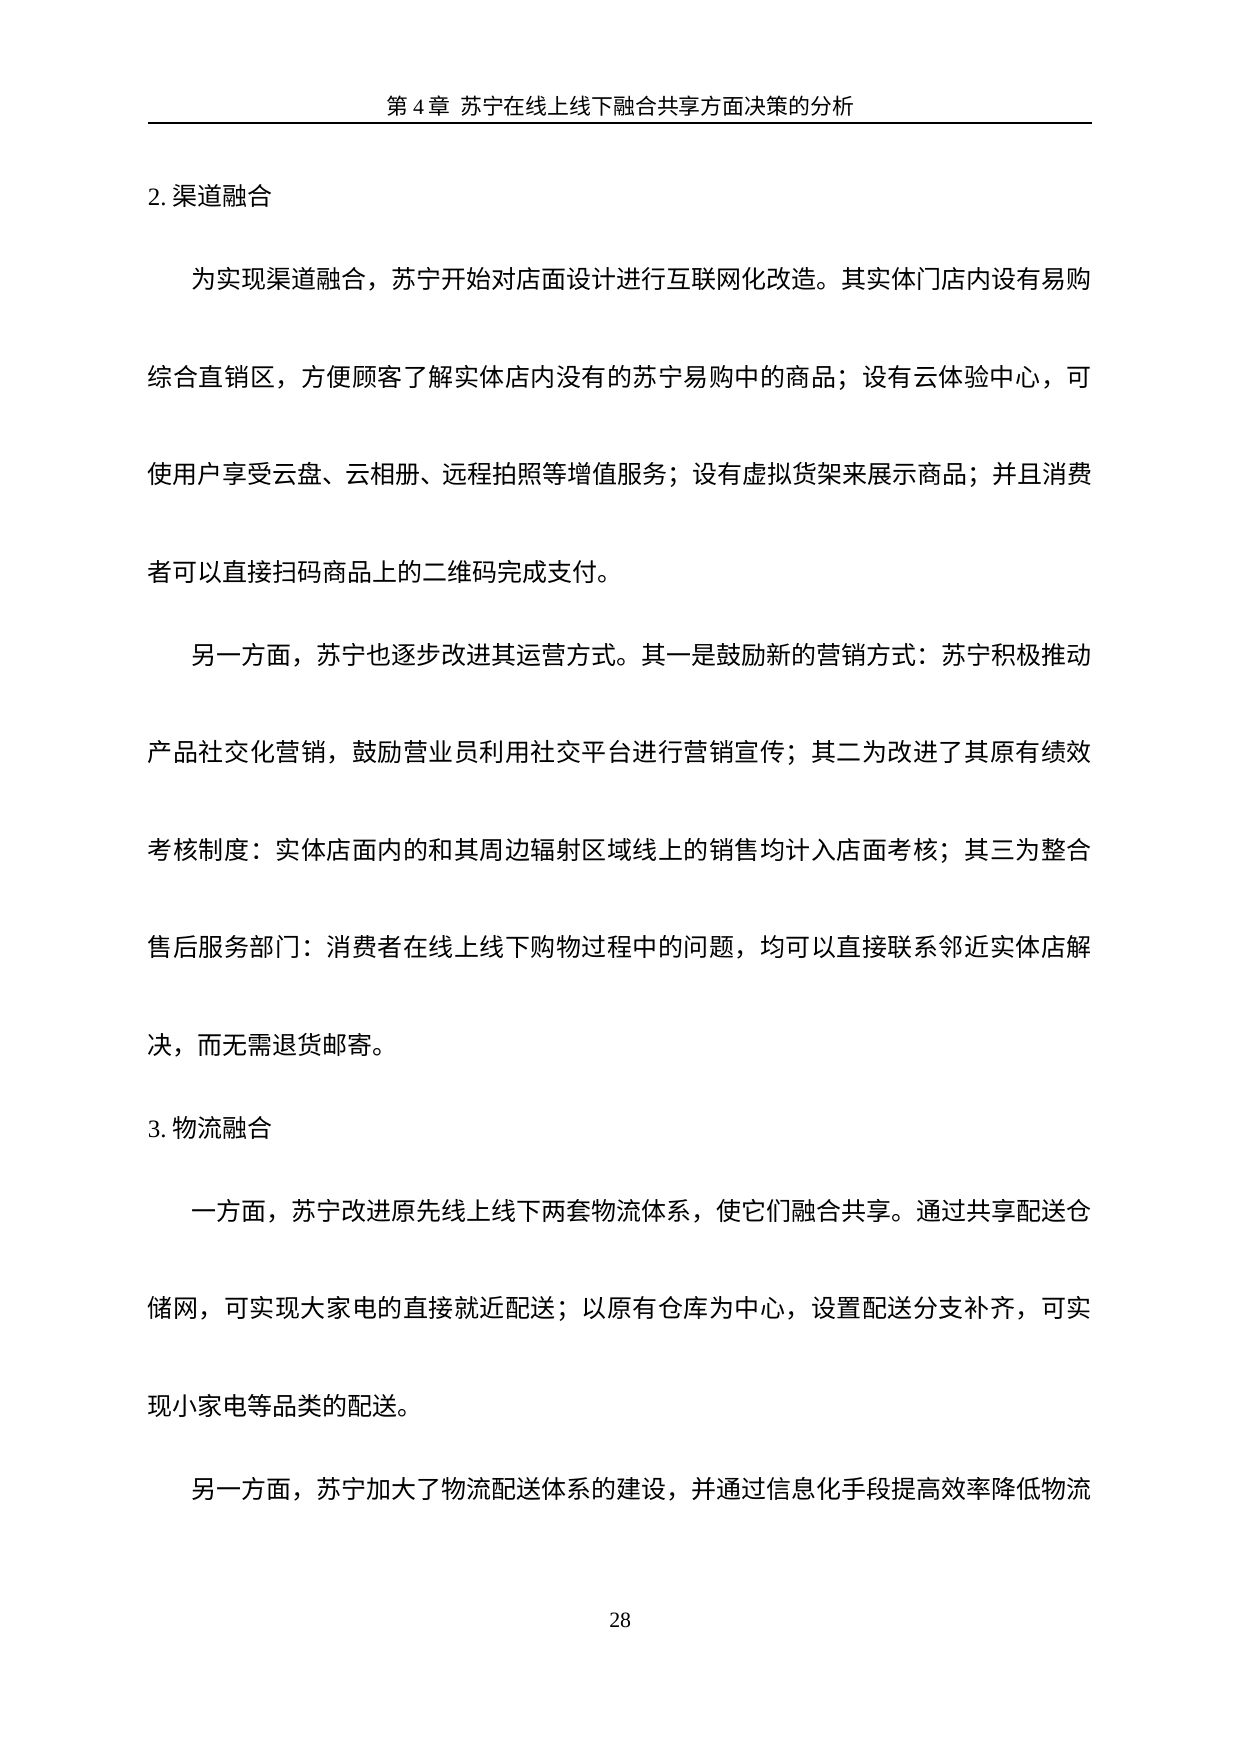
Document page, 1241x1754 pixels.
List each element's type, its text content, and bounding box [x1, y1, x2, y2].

text 另一方面，苏宁也逐步改进其运营方式。其一是鼓励新的营销方式：苏宁积极推动产品社交化营销，鼓励营业员利用社交平台进行营销宣传；其二为改进了其原有绩效考核制度：实体店面内的和其周边辐射区域线上的销售均计入店面考核；其三为整合售后服务部门：消费者在线上线下购物过程中的问题，均可以直接联系邻近实体店解决，而无需退货邮寄。 [148, 621, 1092, 1076]
text 一方面，苏宁改进原先线上线下两套物流体系，使它们融合共享。通过共享配送仓储网，可实现大家电的直接就近配送；以原有仓库为中心，设置配送分支补齐，可实现小家电等品类的配送。 [148, 1177, 1092, 1437]
text 另一方面，苏宁加大了物流配送体系的建设，并通过信息化手段提高效率降低物流 [148, 1455, 1092, 1520]
text 3. 物流融合 [148, 1094, 1092, 1159]
text 为实现渠道融合，苏宁开始对店面设计进行互联网化改造。其实体门店内设有易购综合直销区，方便顾客了解实体店内没有的苏宁易购中的商品；设有云体验中心，可使用户享受云盘、云相册、远程拍照等增值服务；设有虚拟货架来展示商品；并且消费者可以直接扫码商品上的二维码完成支付。 [148, 245, 1092, 603]
text 2. 渠道融合 [148, 162, 1092, 227]
